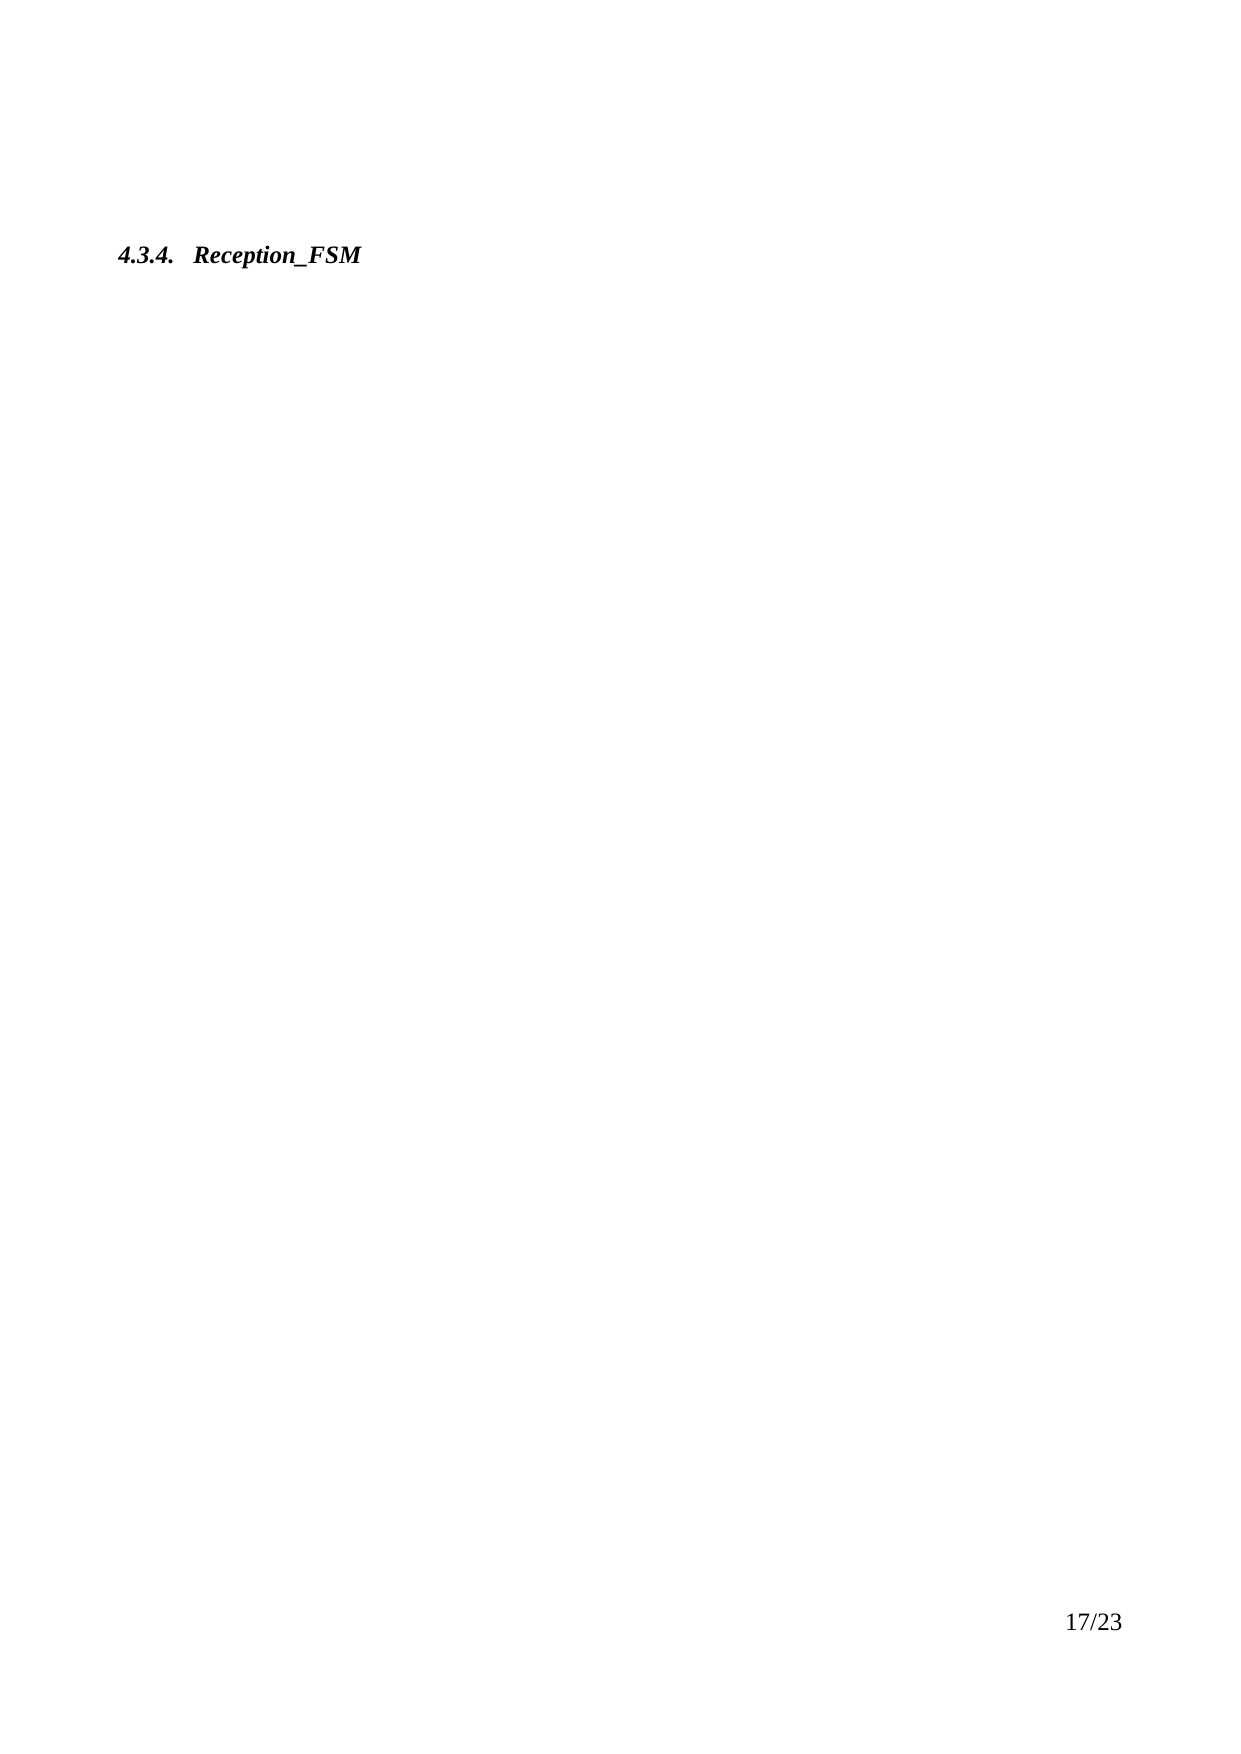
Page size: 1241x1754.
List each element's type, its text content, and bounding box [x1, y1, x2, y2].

subtitle Reception_FSM [118, 240, 1122, 269]
